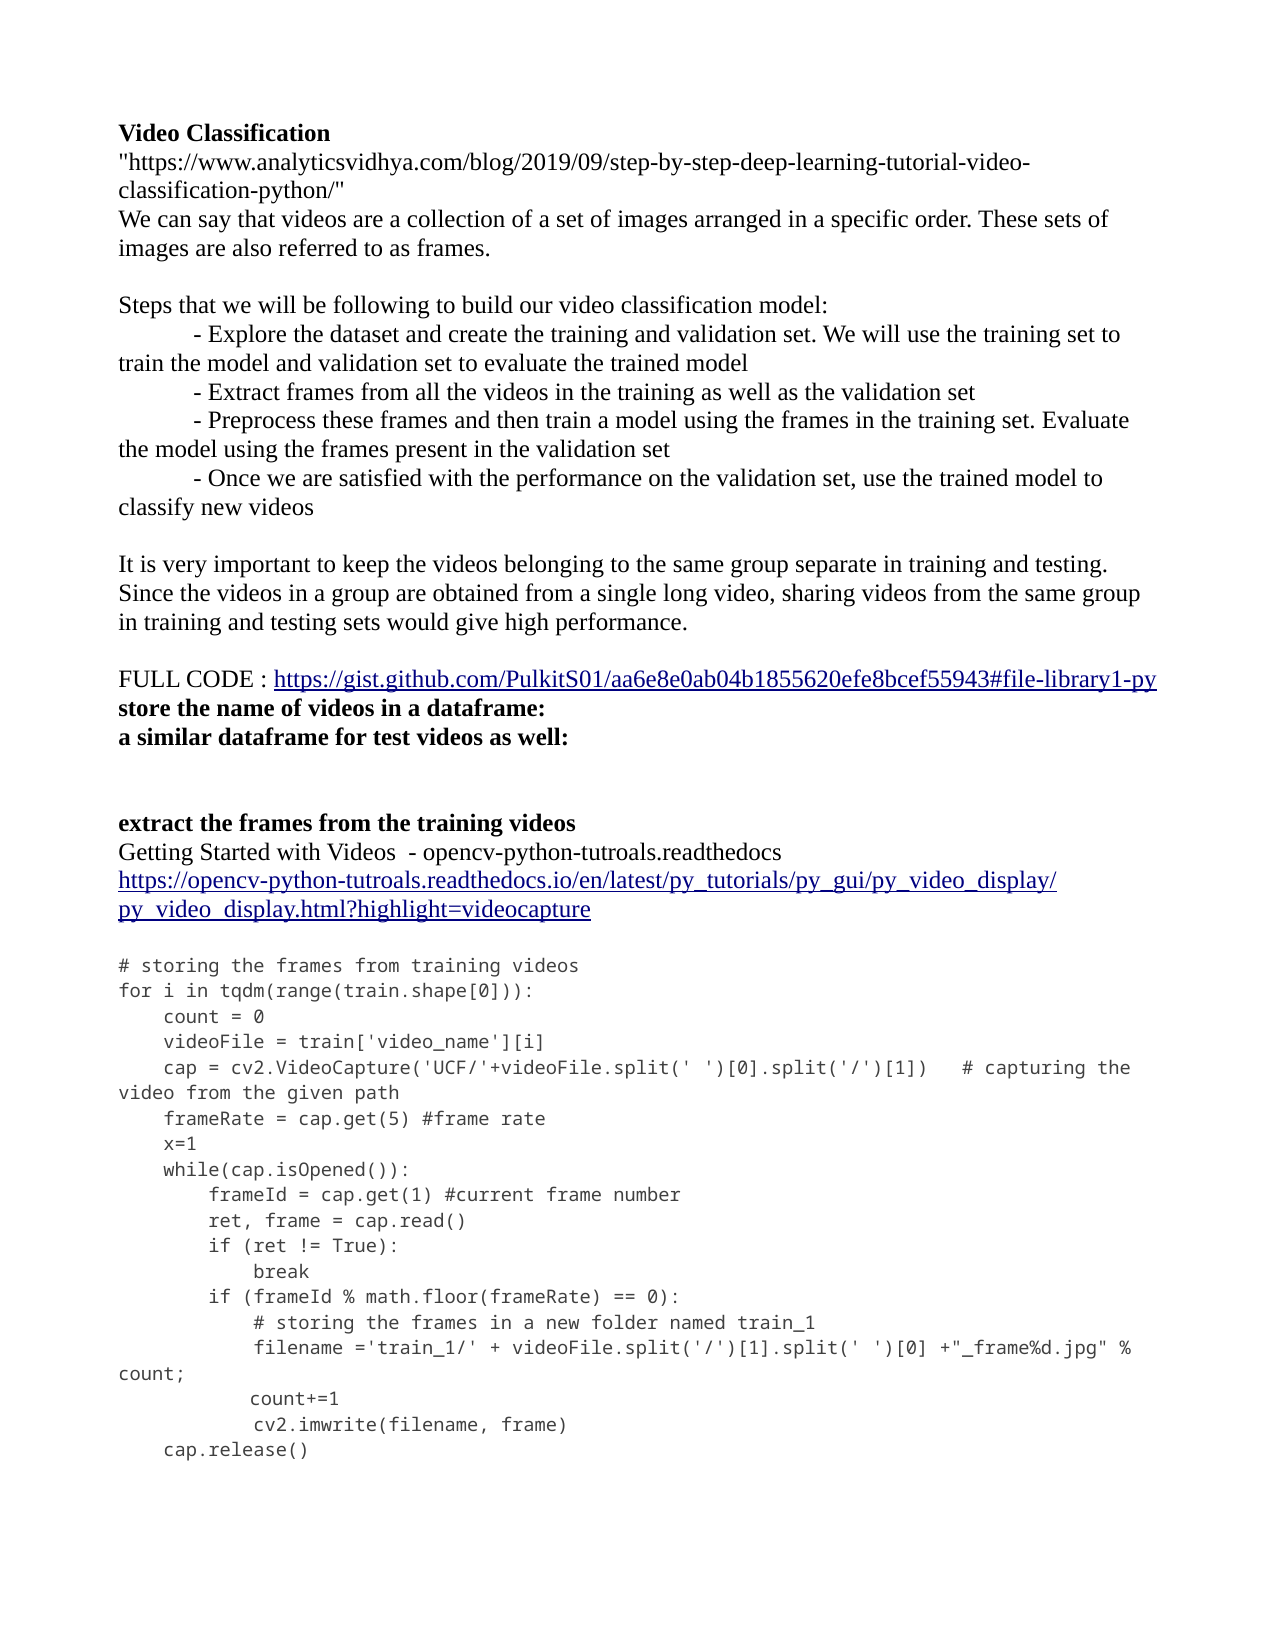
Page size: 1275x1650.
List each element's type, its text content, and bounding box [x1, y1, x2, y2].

text We can say that videos are a collection of a set of images arranged in a specific order. These sets of images are also referred to as frames. [118, 204, 1157, 262]
text Steps that we will be following to build our video classification model: [118, 291, 1157, 319]
text - Extract frames from all the videos in the training as well as the validation set [118, 377, 1157, 406]
text count = 0 [118, 1003, 1157, 1028]
text if (ret != True): [118, 1233, 1157, 1258]
text Video Classification [118, 118, 1157, 147]
text cap.release() [118, 1437, 1157, 1462]
text - Explore the dataset and create the training and validation set. We will use the training set to train the model and validation set to evaluate the trained model [118, 319, 1157, 377]
text # storing the frames in a new folder named train_1 [118, 1309, 1157, 1335]
text cap = cv2.VideoCapture('UCF/'+videoFile.split(' ')[0].split('/')[1]) # capturing the video from the given path [118, 1054, 1157, 1105]
text count+=1 [118, 1386, 1157, 1411]
text videoFile = train['video_name'][i] [118, 1028, 1157, 1054]
text Getting Started with Videos - opencv-python-tutroals.readthedocs [118, 837, 1157, 866]
text x=1 [118, 1131, 1157, 1156]
text frameRate = cap.get(5) #frame rate [118, 1105, 1157, 1131]
text extract the frames from the training videos [118, 808, 1157, 837]
text store the name of videos in a dataframe: [118, 693, 1157, 722]
text - Preprocess these frames and then train a model using the frames in the training set. Evaluate the model using the frames present in the validation set [118, 406, 1157, 463]
text for i in tqdm(range(train.shape[0])): [118, 977, 1157, 1003]
text if (frameId % math.floor(frameRate) == 0): [118, 1284, 1157, 1309]
text cv2.imwrite(filename, frame) [118, 1411, 1157, 1437]
text "https://www.analyticsvidhya.com/blog/2019/09/step-by-step-deep-learning-tutorial-video-classification-python/" [118, 147, 1157, 204]
text ret, frame = cap.read() [118, 1207, 1157, 1233]
text while(cap.isOpened()): [118, 1156, 1157, 1182]
text FULL CODE : https://gist.github.com/PulkitS01/aa6e8e0ab04b1855620efe8bcef55943#file-library1-py [118, 664, 1157, 693]
text https://opencv-python-tutroals.readthedocs.io/en/latest/py_tutorials/py_gui/py_video_display/py_video_display.html?highlight=videocapture [118, 866, 1157, 923]
text # storing the frames from training videos [118, 952, 1157, 977]
text frameId = cap.get(1) #current frame number [118, 1182, 1157, 1207]
text a similar dataframe for test videos as well: [118, 722, 1157, 751]
text It is very important to keep the videos belonging to the same group separate in training and testing. Since the videos in a group are obtained from a single long video, sharing videos from the same group in training and testing sets would give high performance. [118, 549, 1157, 636]
text filename ='train_1/' + videoFile.split('/')[1].split(' ')[0] +"_frame%d.jpg" % count; [118, 1335, 1157, 1386]
text break [118, 1258, 1157, 1284]
text - Once we are satisfied with the performance on the validation set, use the trained model to classify new videos [118, 463, 1157, 521]
